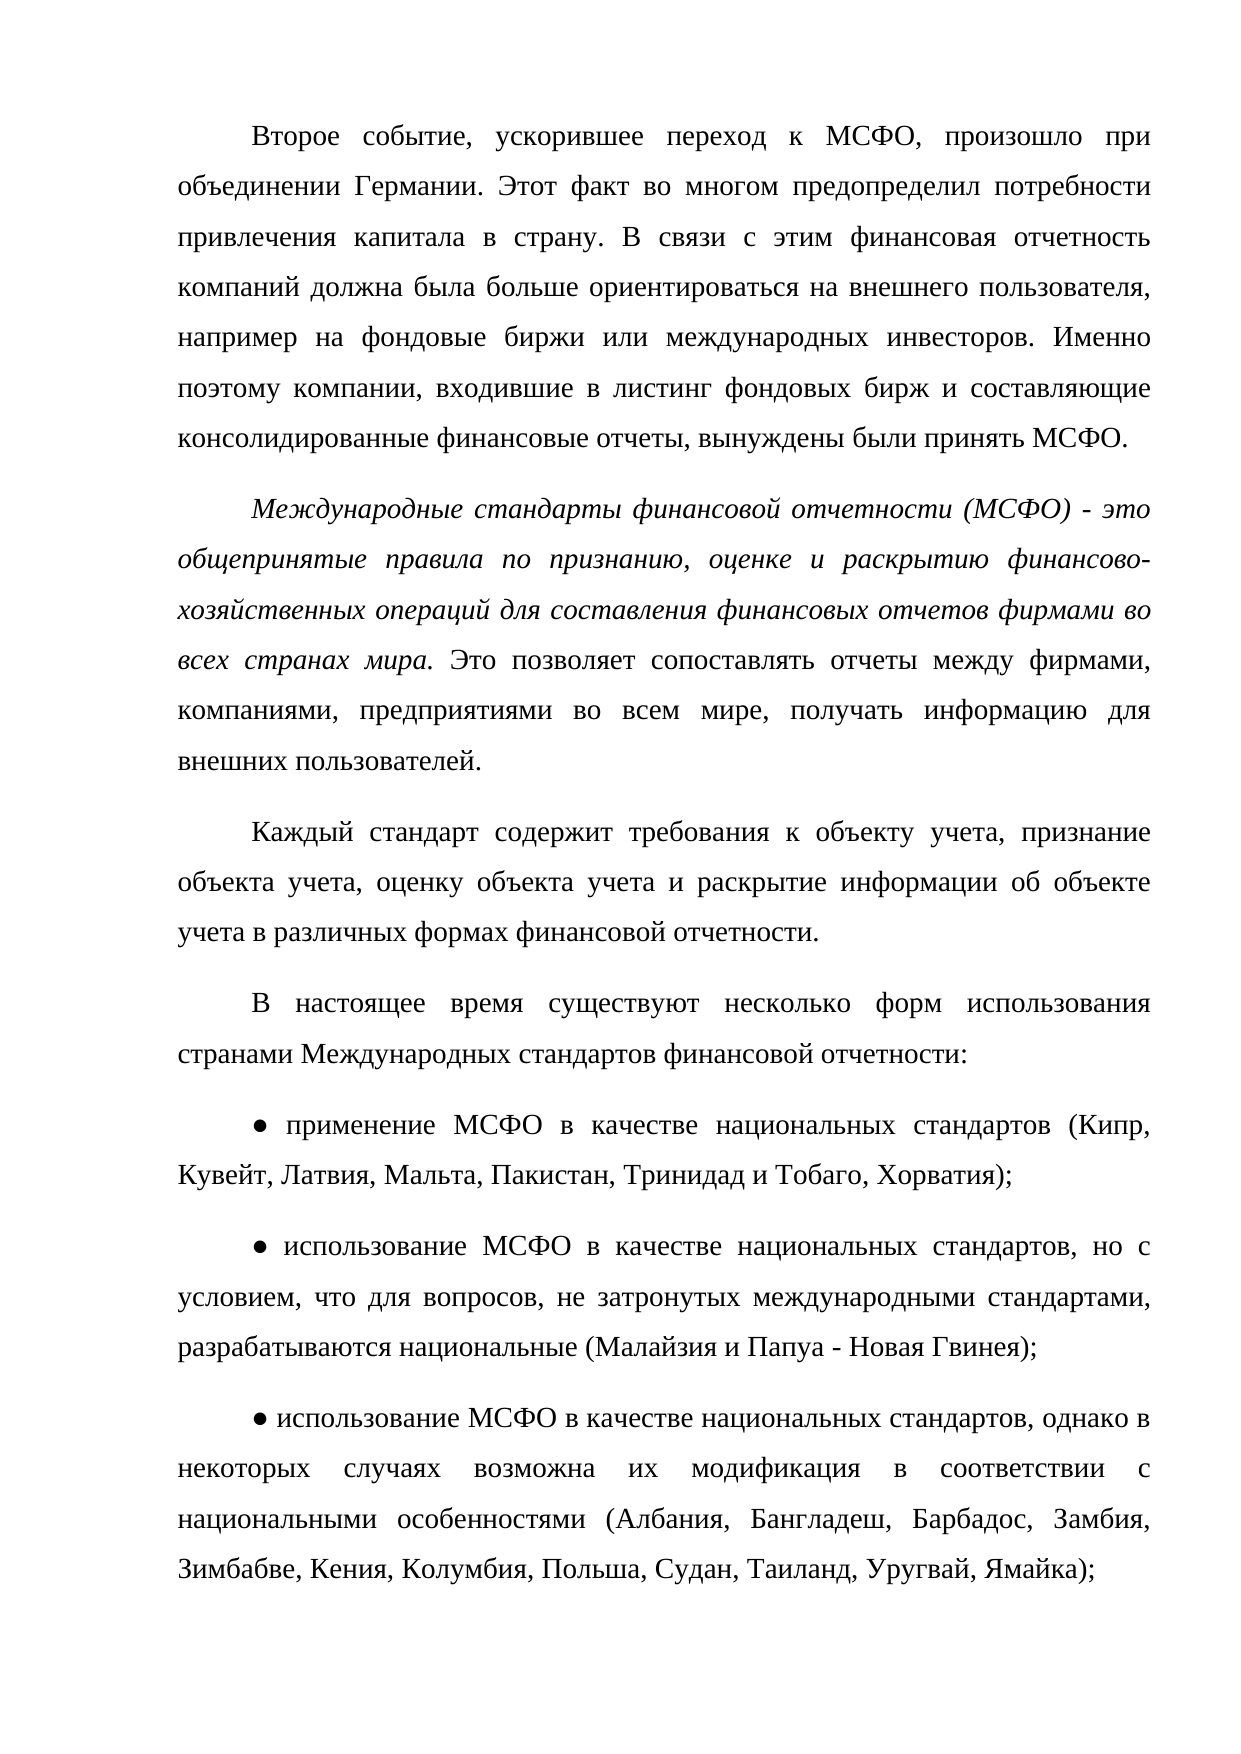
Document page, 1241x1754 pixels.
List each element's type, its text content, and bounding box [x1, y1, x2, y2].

text ● использование МСФО в качестве национальных стандартов, однако в некоторых случаях возможна их модификация в соответствии с национальными особенностями (Албания, Бангладеш, Барбадос, Замбия, Зимбабве, Кения, Колумбия, Польша, Судан, Таиланд, Уругвай, Ямайка); [177, 1400, 1152, 1585]
text ● применение МСФО в качестве национальных стандартов (Кипр, Кувейт, Латвия, Мальта, Пакистан, Тринидад и Тобаго, Хорватия); [177, 1107, 1152, 1191]
text ● использование МСФО в качестве национальных стандартов, но с условием, что для вопросов, не затронутых международными стандартами, разрабатываются национальные (Малайзия и Папуа - Новая Гвинея); [177, 1228, 1152, 1363]
text Второе событие, ускорившее переход к МСФО, произошло при объединении Германии. Этот факт во многом предопределил потребности привлечения капитала в страну. В связи с этим финансовая отчетность компаний должна была больше ориентироваться на внешнего пользователя, например на фондовые биржи или международных инвесторов. Именно поэтому компании, входившие в листинг фондовых бирж и составляющие консолидированные финансовые отчеты, вынуждены были принять МСФО. [177, 118, 1152, 453]
text В настоящее время существуют несколько форм использования странами Международных стандартов финансовой отчетности: [177, 986, 1152, 1069]
text Каждый стандарт содержит требования к объекту учета, признание объекта учета, оценку объекта учета и раскрытие информации об объекте учета в различных формах финансовой отчетности. [177, 814, 1152, 948]
text Международные стандарты финансовой отчетности (МСФО) - это общепринятые правила по признанию, оценке и раскрытию финансово-хозяйственных операций для составления финансовых отчетов фирмами во всех странах мира. Это позволяет сопоставлять отчеты между фирмами, компаниями, предприятиями во всем мире, получать информацию для внешних пользователей. [177, 491, 1152, 776]
